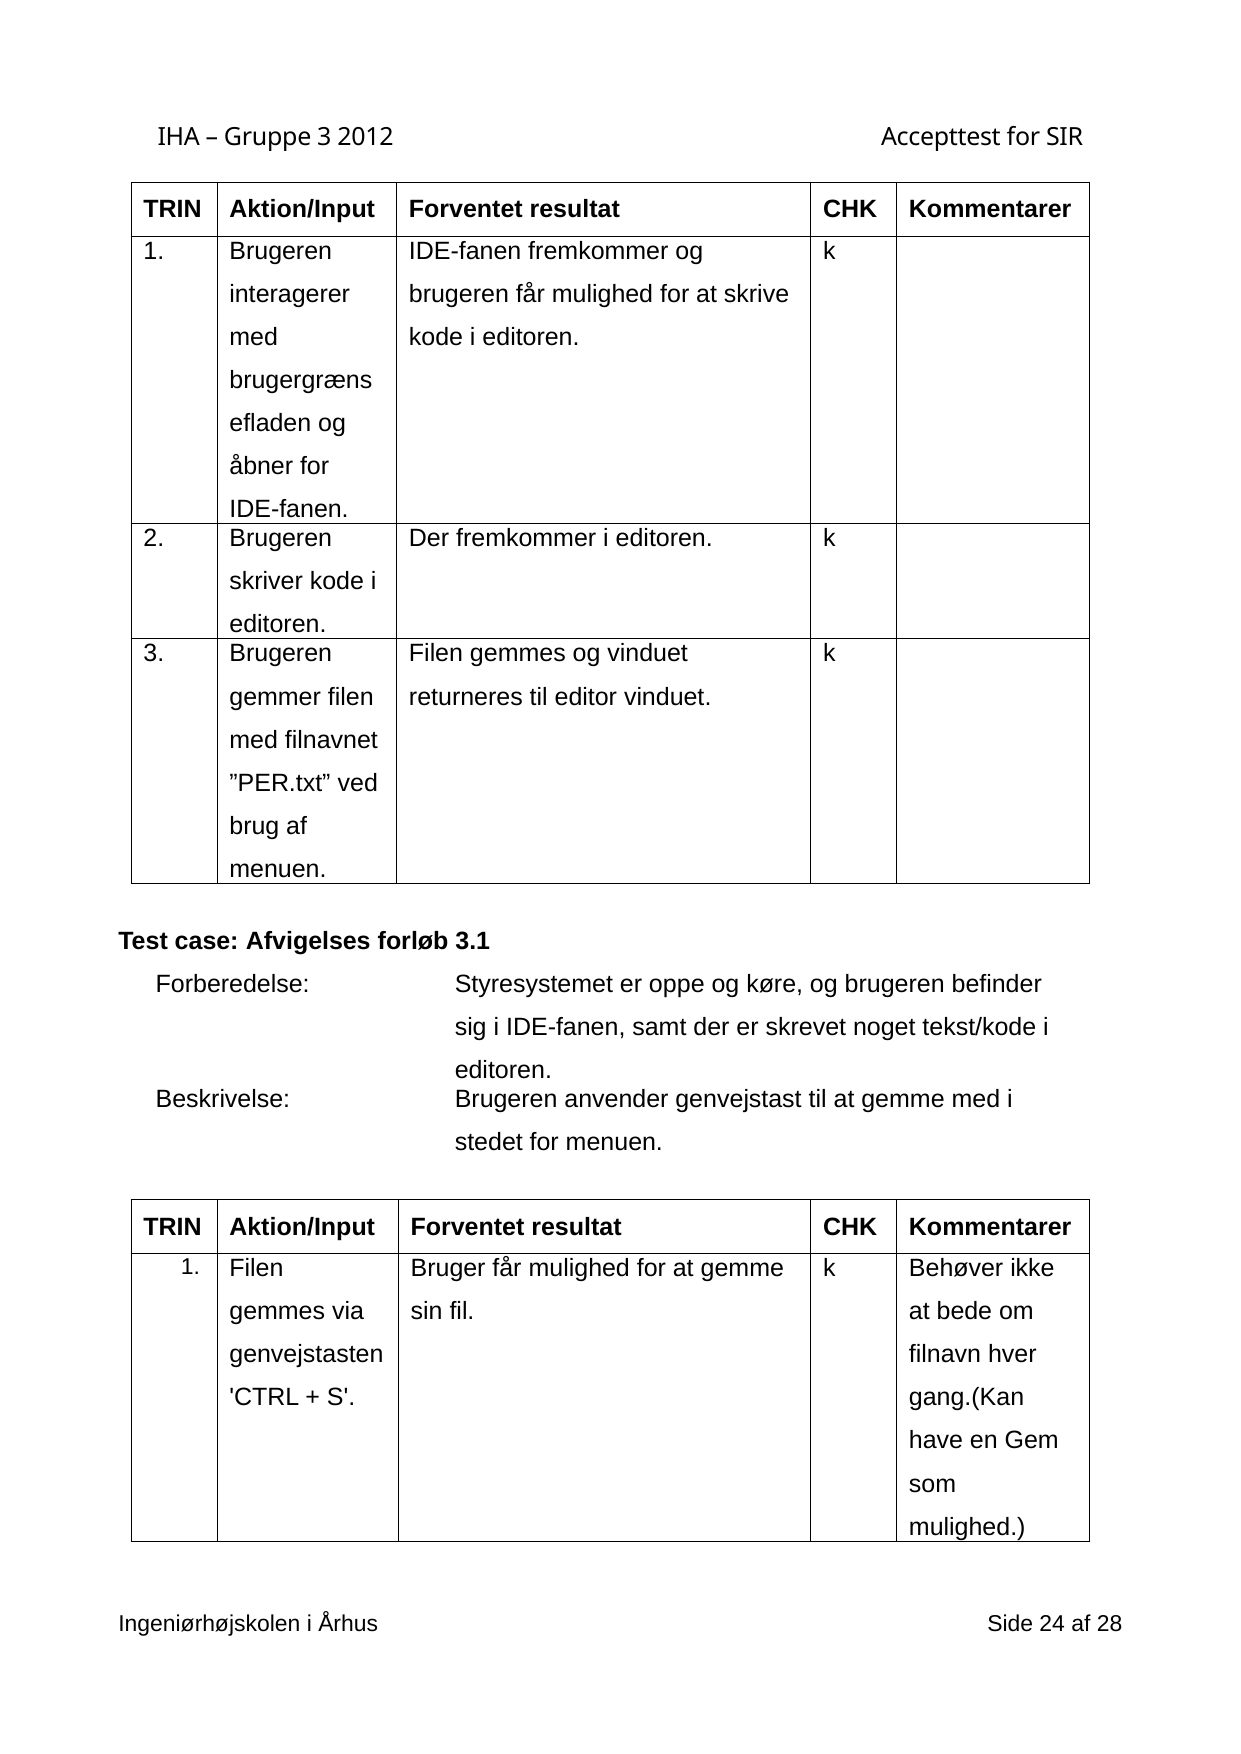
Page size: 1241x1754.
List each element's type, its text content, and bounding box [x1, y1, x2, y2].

table_cell IDE-fanen fremkommer og brugeren får mulighed for at skrive kode i editoren. [397, 237, 810, 523]
table_cell k [811, 1254, 896, 1541]
table_header Kommentarer [897, 1200, 1089, 1253]
table_header CHK [811, 183, 896, 236]
table_header Forventet resultat [399, 1200, 810, 1253]
table_cell Behøver ikke at bede om filnavn hver gang.(Kan have en Gem som mulighed.) [897, 1254, 1089, 1541]
table_header Forberedelse: [144, 969, 443, 1084]
table_cell Filen gemmes via genvejstasten 'CTRL + S'. [218, 1254, 398, 1541]
table_cell Der fremkommer i editoren. [397, 524, 810, 638]
table_cell Brugeren skriver kode i editoren. [218, 524, 396, 638]
table_header TRIN [132, 1200, 217, 1253]
table_cell Bruger får mulighed for at gemme sin fil. [399, 1254, 810, 1541]
table_cell [132, 524, 217, 638]
table_cell Brugeren interagerer med brugergrænsefladen og åbner for IDE-fanen. [218, 237, 396, 523]
text Test case: Afvigelses forløb 3.1 [118, 926, 1122, 955]
table_cell Brugeren gemmer filen med filnavnet ”PER.txt” ved brug af menuen. [218, 639, 396, 883]
table_header CHK [811, 1200, 896, 1253]
table_header Forventet resultat [397, 183, 810, 236]
table_header Aktion/Input [218, 1200, 398, 1253]
table_cell [897, 639, 1089, 883]
table_cell k [811, 237, 896, 523]
table_cell Filen gemmes og vinduet returneres til editor vinduet. [397, 639, 810, 883]
table_cell [132, 1254, 217, 1541]
table_cell k [811, 524, 896, 638]
table_cell [132, 237, 217, 523]
table_header TRIN [132, 183, 217, 236]
table_cell [897, 237, 1089, 523]
table_header Styresystemet er oppe og køre, og brugeren befinder sig i IDE-fanen, samt der er skrevet noget tekst/kode i editoren. [443, 969, 1089, 1084]
table_cell Beskrivelse: [144, 1084, 443, 1156]
table_header Kommentarer [897, 183, 1089, 236]
table_header Aktion/Input [218, 183, 396, 236]
table_cell [897, 524, 1089, 638]
table_cell k [811, 639, 896, 883]
table_cell [132, 639, 217, 883]
table_cell Brugeren anvender genvejstast til at gemme med i stedet for menuen. [443, 1084, 1089, 1156]
